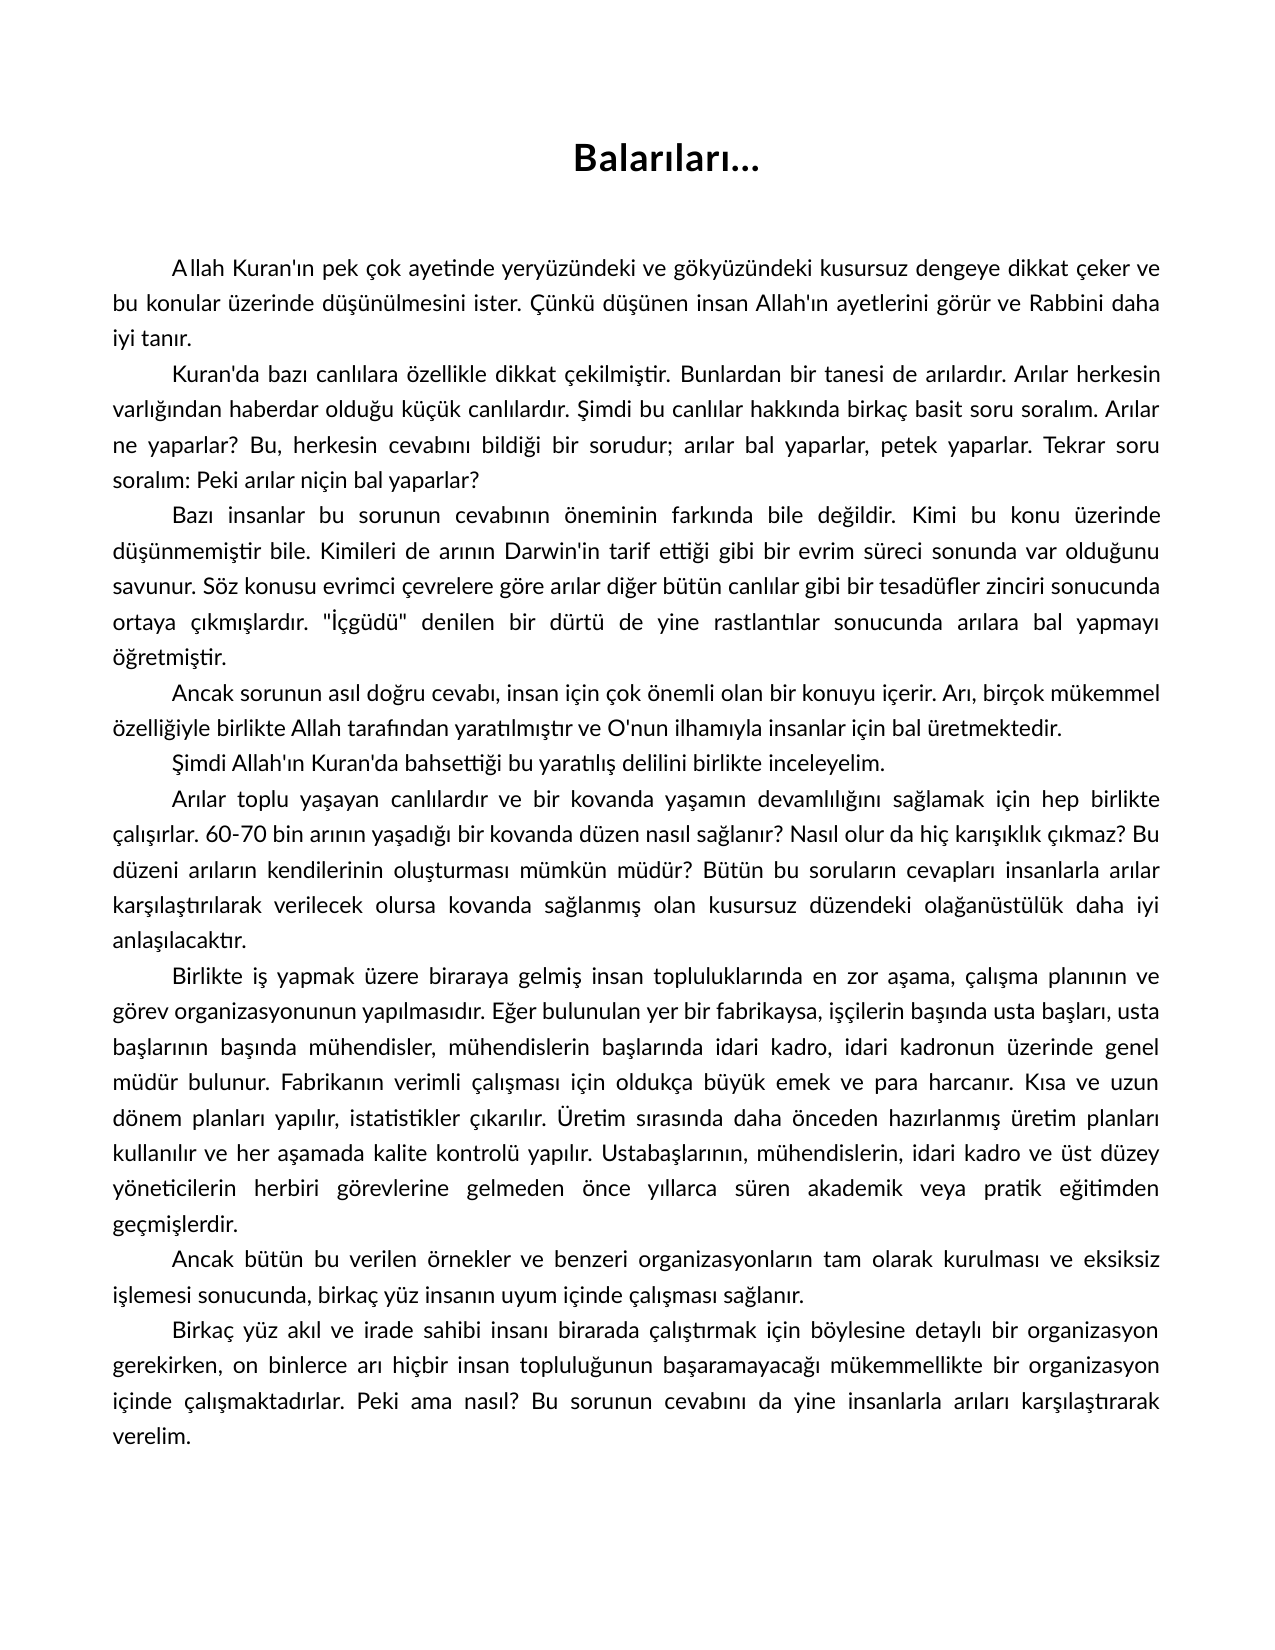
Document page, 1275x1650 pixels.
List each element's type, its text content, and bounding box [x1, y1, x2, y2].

text Ancak bütün bu verilen örnekler ve benzeri organizasyonların tam olarak kurulması ve eksiksiz işlemesi sonucunda, birkaç yüz insanın uyum içinde çalışması sağlanır. [112, 1239, 1161, 1310]
text Kuran'da bazı canlılara özellikle dikkat çekilmiştir. Bunlardan bir tanesi de arılardır. Arılar herkesin varlığından haberdar olduğu küçük canlılardır. Şimdi bu canlılar hakkında birkaç basit soru soralım. Arılar ne yaparlar? Bu, herkesin cevabını bildiği bir sorudur; arılar bal yaparlar, petek yaparlar. Tekrar soru soralım: Peki arılar niçin bal yaparlar? [112, 354, 1161, 496]
text Şimdi Allah'ın Kuran'da bahsettiği bu yaratılış delilini birlikte inceleyelim. [112, 743, 1161, 779]
text Balarıları... [112, 148, 1161, 177]
text Birlikte iş yapmak üzere biraraya gelmiş insan topluluklarında en zor aşama, çalışma planının ve görev organizasyonunun yapılmasıdır. Eğer bulunulan yer bir fabrikaysa, işçilerin başında usta başları, usta başlarının başında mühendisler, mühendislerin başlarında idari kadro, idari kadronun üzerinde genel müdür bulunur. Fabrikanın verimli çalışması için oldukça büyük emek ve para harcanır. Kısa ve uzun dönem planları yapılır, istatistikler çıkarılır. Üretim sırasında daha önceden hazırlanmış üretim planları kullanılır ve her aşamada kalite kontrolü yapılır. Ustabaşlarının, mühendislerin, idari kadro ve üst düzey yöneticilerin herbiri görevlerine gelmeden önce yıllarca süren akademik veya pratik eğitimden geçmişlerdir. [112, 956, 1161, 1239]
text Allah Kuran'ın pek çok ayetinde yeryüzündeki ve gökyüzündeki kusursuz dengeye dikkat çeker ve bu konular üzerinde düşünülmesini ister. Çünkü düşünen insan Allah'ın ayetlerini görür ve Rabbini daha iyi tanır. [112, 248, 1161, 354]
text Bazı insanlar bu sorunun cevabının öneminin farkında bile değildir. Kimi bu konu üzerinde düşünmemiştir bile. Kimileri de arının Darwin'in tarif ettiği gibi bir evrim süreci sonunda var olduğunu savunur. Söz konusu evrimci çevrelere göre arılar diğer bütün canlılar gibi bir tesadüfler zinciri sonucunda ortaya çıkmışlardır. "İçgüdü" denilen bir dürtü de yine rastlantılar sonucunda arılara bal yapmayı öğretmiştir. [112, 496, 1161, 673]
text Arılar toplu yaşayan canlılardır ve bir kovanda yaşamın devamlılığını sağlamak için hep birlikte çalışırlar. 60-70 bin arının yaşadığı bir kovanda düzen nasıl sağlanır? Nasıl olur da hiç karışıklık çıkmaz? Bu düzeni arıların kendilerinin oluşturması mümkün müdür? Bütün bu soruların cevapları insanlarla arılar karşılaştırılarak verilecek olursa kovanda sağlanmış olan kusursuz düzendeki olağanüstülük daha iyi anlaşılacaktır. [112, 779, 1161, 956]
text Ancak sorunun asıl doğru cevabı, insan için çok önemli olan bir konuyu içerir. Arı, birçok mükemmel özelliğiyle birlikte Allah tarafından yaratılmıştır ve O'nun ilhamıyla insanlar için bal üretmektedir. [112, 673, 1161, 743]
text Birkaç yüz akıl ve irade sahibi insanı birarada çalıştırmak için böylesine detaylı bir organizasyon gerekirken, on binlerce arı hiçbir insan topluluğunun başaramayacağı mükemmellikte bir organizasyon içinde çalışmaktadırlar. Peki ama nasıl? Bu sorunun cevabını da yine insanlarla arıları karşılaştırarak verelim. [112, 1310, 1161, 1452]
